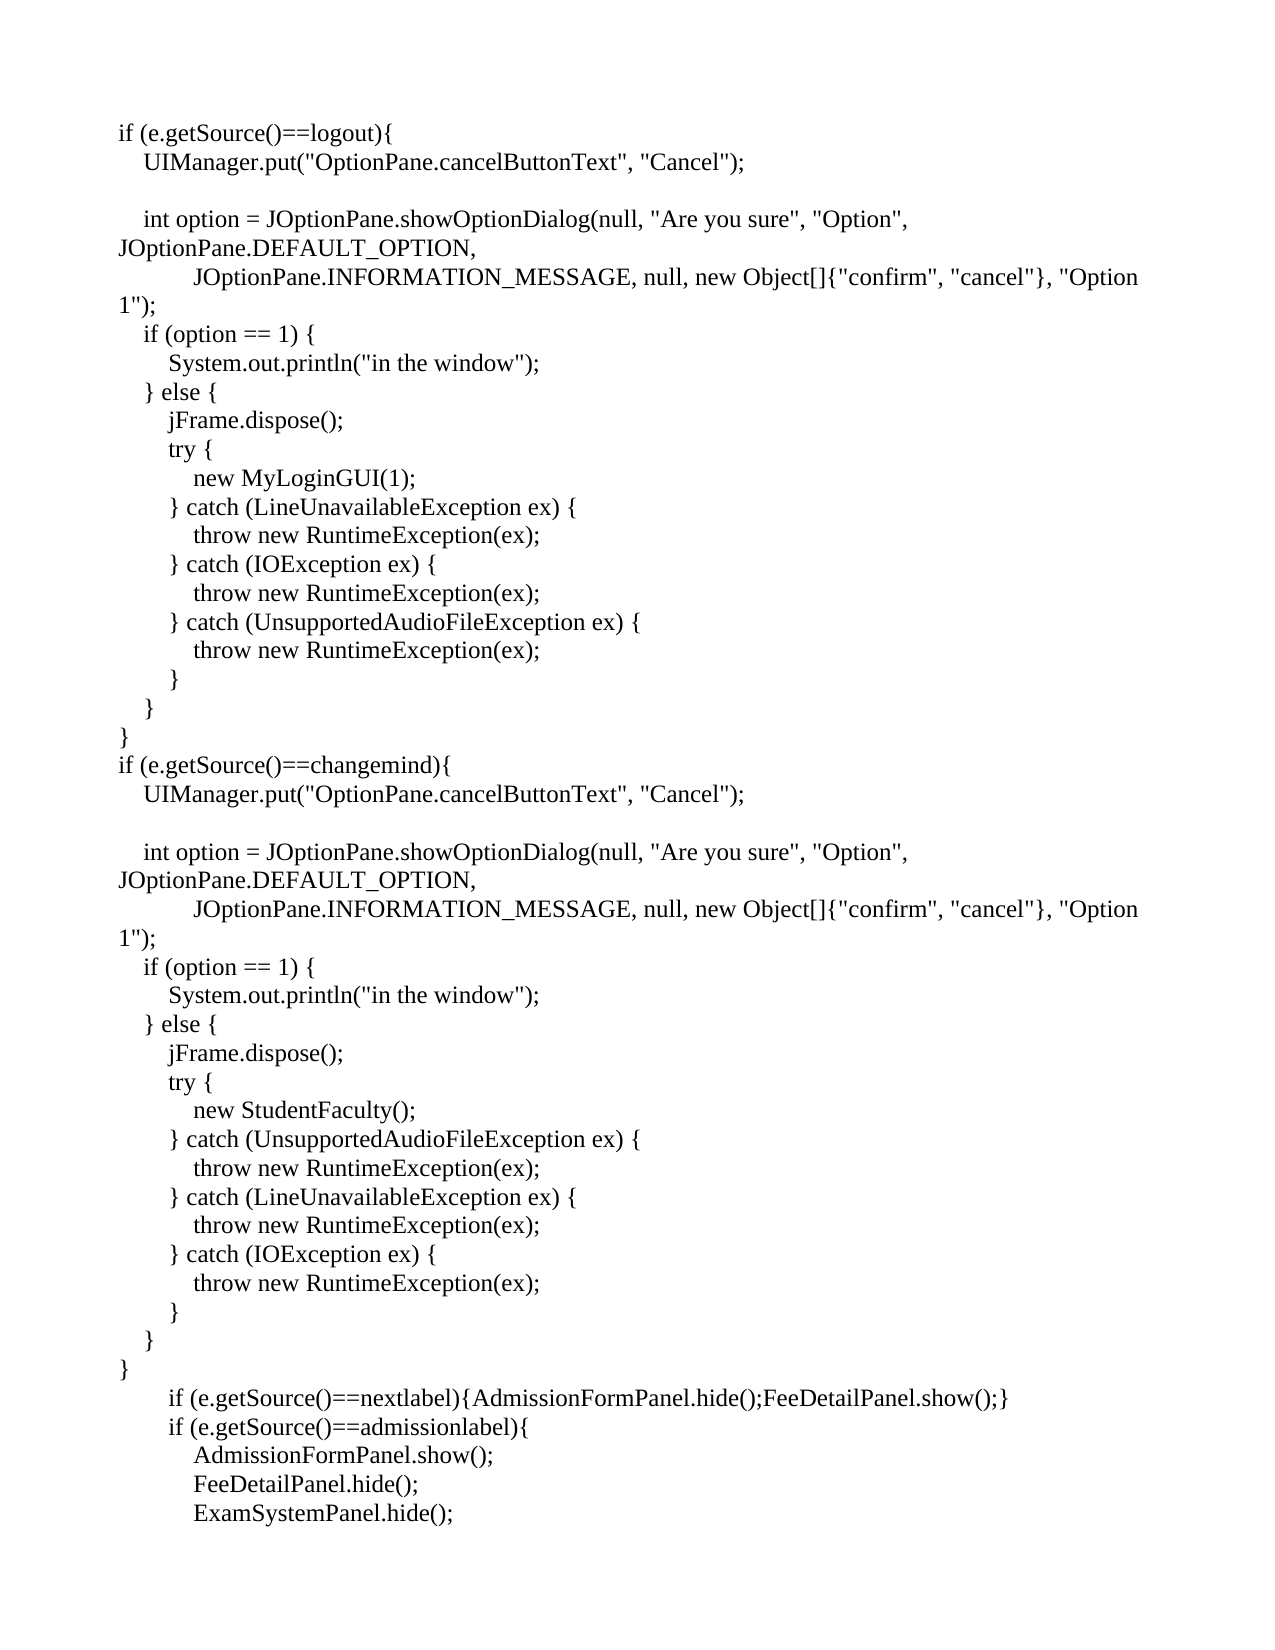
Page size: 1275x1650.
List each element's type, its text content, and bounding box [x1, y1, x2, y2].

text } catch (IOException ex) { [118, 549, 1157, 578]
text if (option == 1) { [118, 319, 1157, 348]
text ExamSystemPanel.hide(); [118, 1498, 1157, 1527]
text int option = JOptionPane.showOptionDialog(null, "Are you sure", "Option", JOptionPane.DEFAULT_OPTION, [118, 837, 1157, 894]
text throw new RuntimeException(ex); [118, 521, 1157, 549]
text System.out.println("in the window"); [118, 348, 1157, 377]
text } [118, 693, 1157, 722]
text } catch (LineUnavailableException ex) { [118, 1182, 1157, 1211]
text throw new RuntimeException(ex); [118, 1211, 1157, 1239]
text System.out.println("in the window"); [118, 981, 1157, 1009]
text } catch (UnsupportedAudioFileException ex) { [118, 1124, 1157, 1153]
text } catch (UnsupportedAudioFileException ex) { [118, 607, 1157, 636]
text AdmissionFormPanel.show(); [118, 1441, 1157, 1469]
text } [118, 1354, 1157, 1383]
text if (option == 1) { [118, 952, 1157, 981]
text } else { [118, 377, 1157, 406]
text throw new RuntimeException(ex); [118, 1153, 1157, 1182]
text throw new RuntimeException(ex); [118, 1268, 1157, 1297]
text JOptionPane.INFORMATION_MESSAGE, null, new Object[]{"confirm", "cancel"}, "Option 1"); [118, 262, 1157, 319]
text new StudentFaculty(); [118, 1096, 1157, 1124]
text UIManager.put("OptionPane.cancelButtonText", "Cancel"); [118, 779, 1157, 808]
text } catch (IOException ex) { [118, 1239, 1157, 1268]
text jFrame.dispose(); [118, 406, 1157, 434]
text try { [118, 1067, 1157, 1096]
text if (e.getSource()==logout){ [118, 118, 1157, 147]
text } [118, 1326, 1157, 1354]
text FeeDetailPanel.hide(); [118, 1469, 1157, 1498]
text new MyLoginGUI(1); [118, 463, 1157, 492]
text JOptionPane.INFORMATION_MESSAGE, null, new Object[]{"confirm", "cancel"}, "Option 1"); [118, 894, 1157, 952]
text } catch (LineUnavailableException ex) { [118, 492, 1157, 521]
text jFrame.dispose(); [118, 1038, 1157, 1067]
text } [118, 1297, 1157, 1326]
text } else { [118, 1009, 1157, 1038]
text throw new RuntimeException(ex); [118, 578, 1157, 607]
text if (e.getSource()==nextlabel){AdmissionFormPanel.hide();FeeDetailPanel.show();} [118, 1383, 1157, 1412]
text if (e.getSource()==changemind){ [118, 751, 1157, 779]
text if (e.getSource()==admissionlabel){ [118, 1412, 1157, 1441]
text } [118, 664, 1157, 693]
text int option = JOptionPane.showOptionDialog(null, "Are you sure", "Option", JOptionPane.DEFAULT_OPTION, [118, 204, 1157, 262]
text } [118, 722, 1157, 751]
text try { [118, 434, 1157, 463]
text throw new RuntimeException(ex); [118, 636, 1157, 664]
text UIManager.put("OptionPane.cancelButtonText", "Cancel"); [118, 147, 1157, 176]
